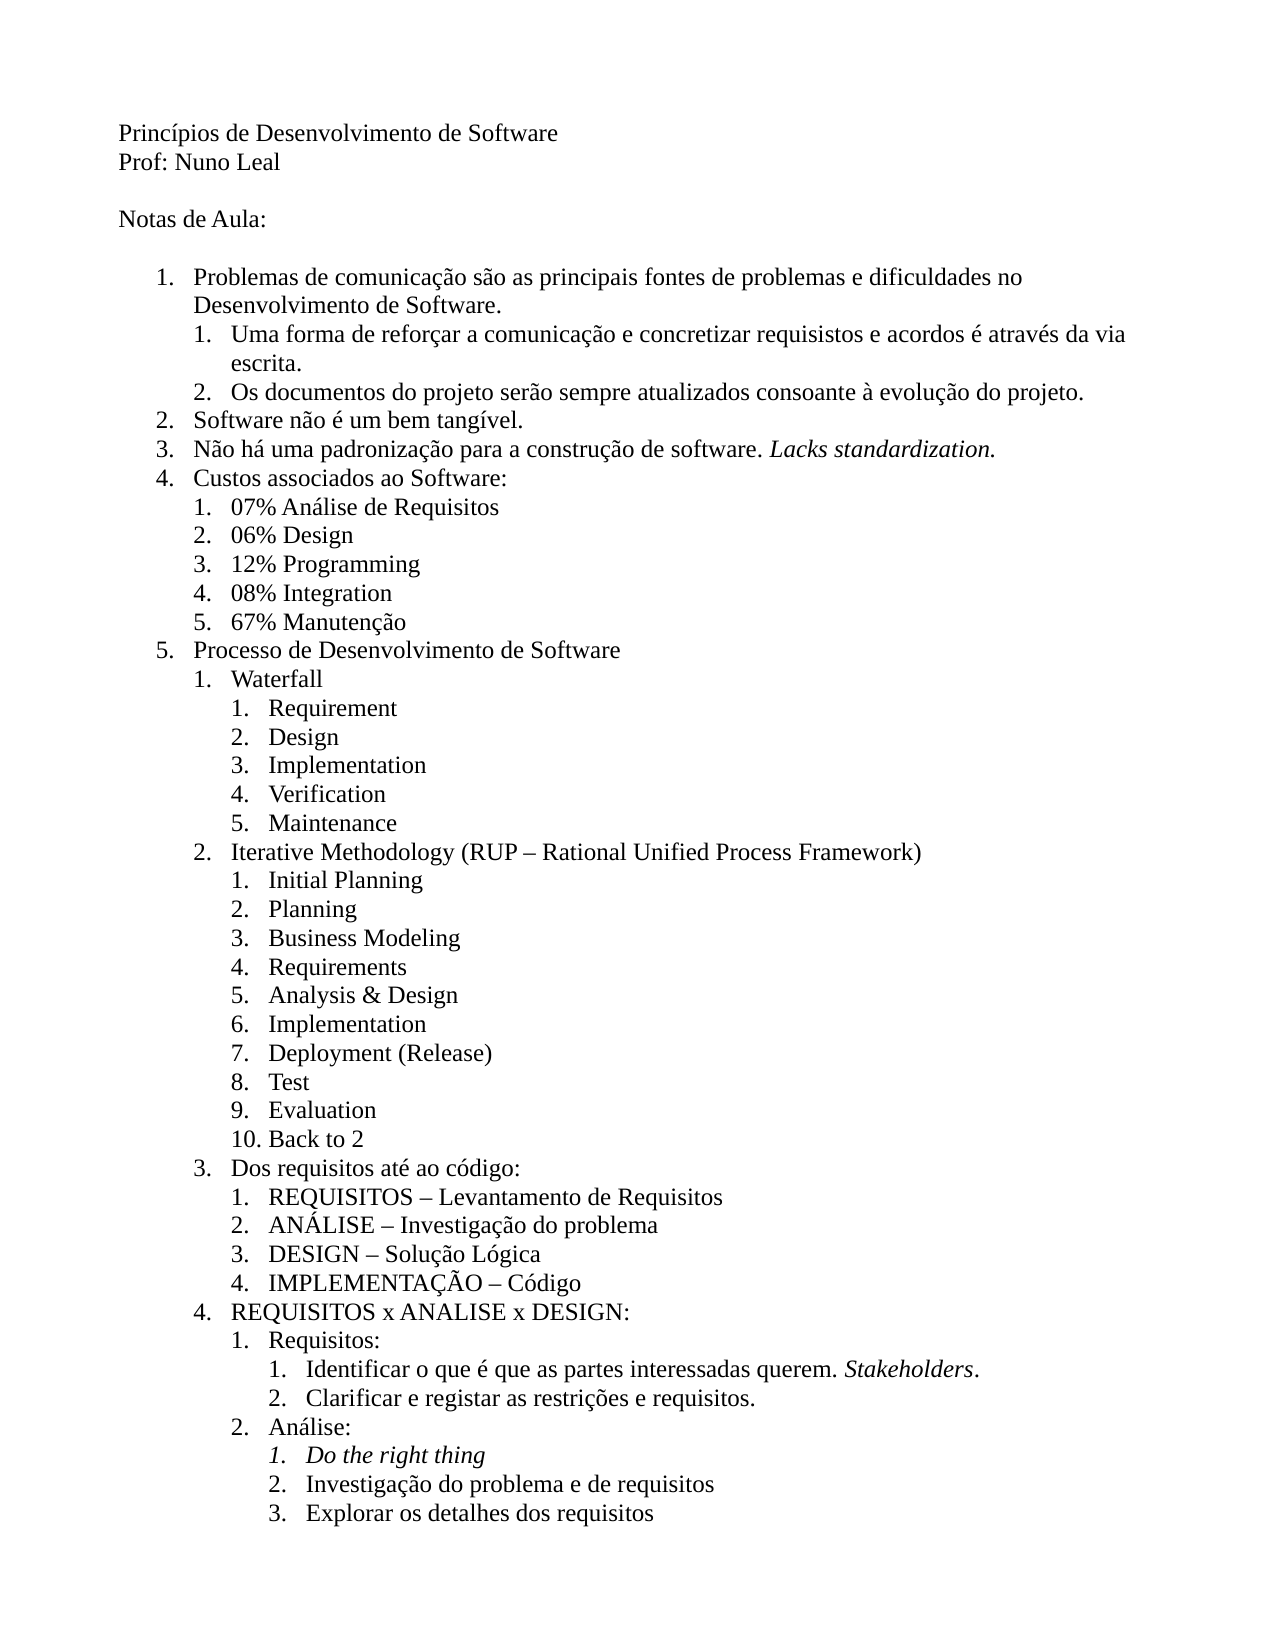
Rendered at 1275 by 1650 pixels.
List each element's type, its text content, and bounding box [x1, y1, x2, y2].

list Implementation [231, 1009, 1157, 1038]
list Analysis & Design [231, 981, 1157, 1009]
list Test [231, 1067, 1157, 1096]
list REQUISITOS – Levantamento de Requisitos [231, 1182, 1157, 1211]
text Prof: Nuno Leal [118, 147, 1157, 176]
list Deployment (Release) [231, 1038, 1157, 1067]
list ANÁLISE – Investigação do problema [231, 1211, 1157, 1239]
list 07% Análise de Requisitos [193, 492, 1157, 521]
list Não há uma padronização para a construção de software. Lacks standardization. [156, 434, 1157, 463]
list Planning [231, 894, 1157, 923]
list Análise: [231, 1412, 1157, 1441]
list Dos requisitos até ao código: [193, 1153, 1157, 1182]
list Design [231, 722, 1157, 751]
list Requirement [231, 693, 1157, 722]
list 67% Manutenção [193, 607, 1157, 636]
list Requisitos: [231, 1326, 1157, 1354]
list Back to 2 [231, 1124, 1157, 1153]
list Os documentos do projeto serão sempre atualizados consoante à evolução do projeto. [193, 377, 1157, 406]
list Implementation [231, 751, 1157, 779]
list Requirements [231, 952, 1157, 981]
list REQUISITOS x ANALISE x DESIGN: [193, 1297, 1157, 1326]
list Do the right thing [268, 1441, 1157, 1469]
text Princípios de Desenvolvimento de Software [118, 118, 1157, 147]
list Uma forma de reforçar a comunicação e concretizar requisistos e acordos é através da via escrita. [193, 319, 1157, 377]
list Verification [231, 779, 1157, 808]
list Explorar os detalhes dos requisitos [268, 1498, 1157, 1527]
list Custos associados ao Software: [156, 463, 1157, 492]
list 06% Design [193, 521, 1157, 549]
list Processo de Desenvolvimento de Software [156, 636, 1157, 664]
list Waterfall [193, 664, 1157, 693]
list Problemas de comunicação são as principais fontes de problemas e dificuldades no Desenvolvimento de Software. [156, 262, 1157, 319]
list Evaluation [231, 1096, 1157, 1124]
list Business Modeling [231, 923, 1157, 952]
text Notas de Aula: [118, 204, 1157, 233]
list Clarificar e registar as restrições e requisitos. [268, 1383, 1157, 1412]
list Initial Planning [231, 866, 1157, 894]
list Identificar o que é que as partes interessadas querem. Stakeholders. [268, 1354, 1157, 1383]
list 08% Integration [193, 578, 1157, 607]
list Iterative Methodology (RUP – Rational Unified Process Framework) [193, 837, 1157, 866]
list 12% Programming [193, 549, 1157, 578]
list Software não é um bem tangível. [156, 406, 1157, 434]
list Maintenance [231, 808, 1157, 837]
list IMPLEMENTAÇÃO – Código [231, 1268, 1157, 1297]
list DESIGN – Solução Lógica [231, 1239, 1157, 1268]
list Investigação do problema e de requisitos [268, 1469, 1157, 1498]
